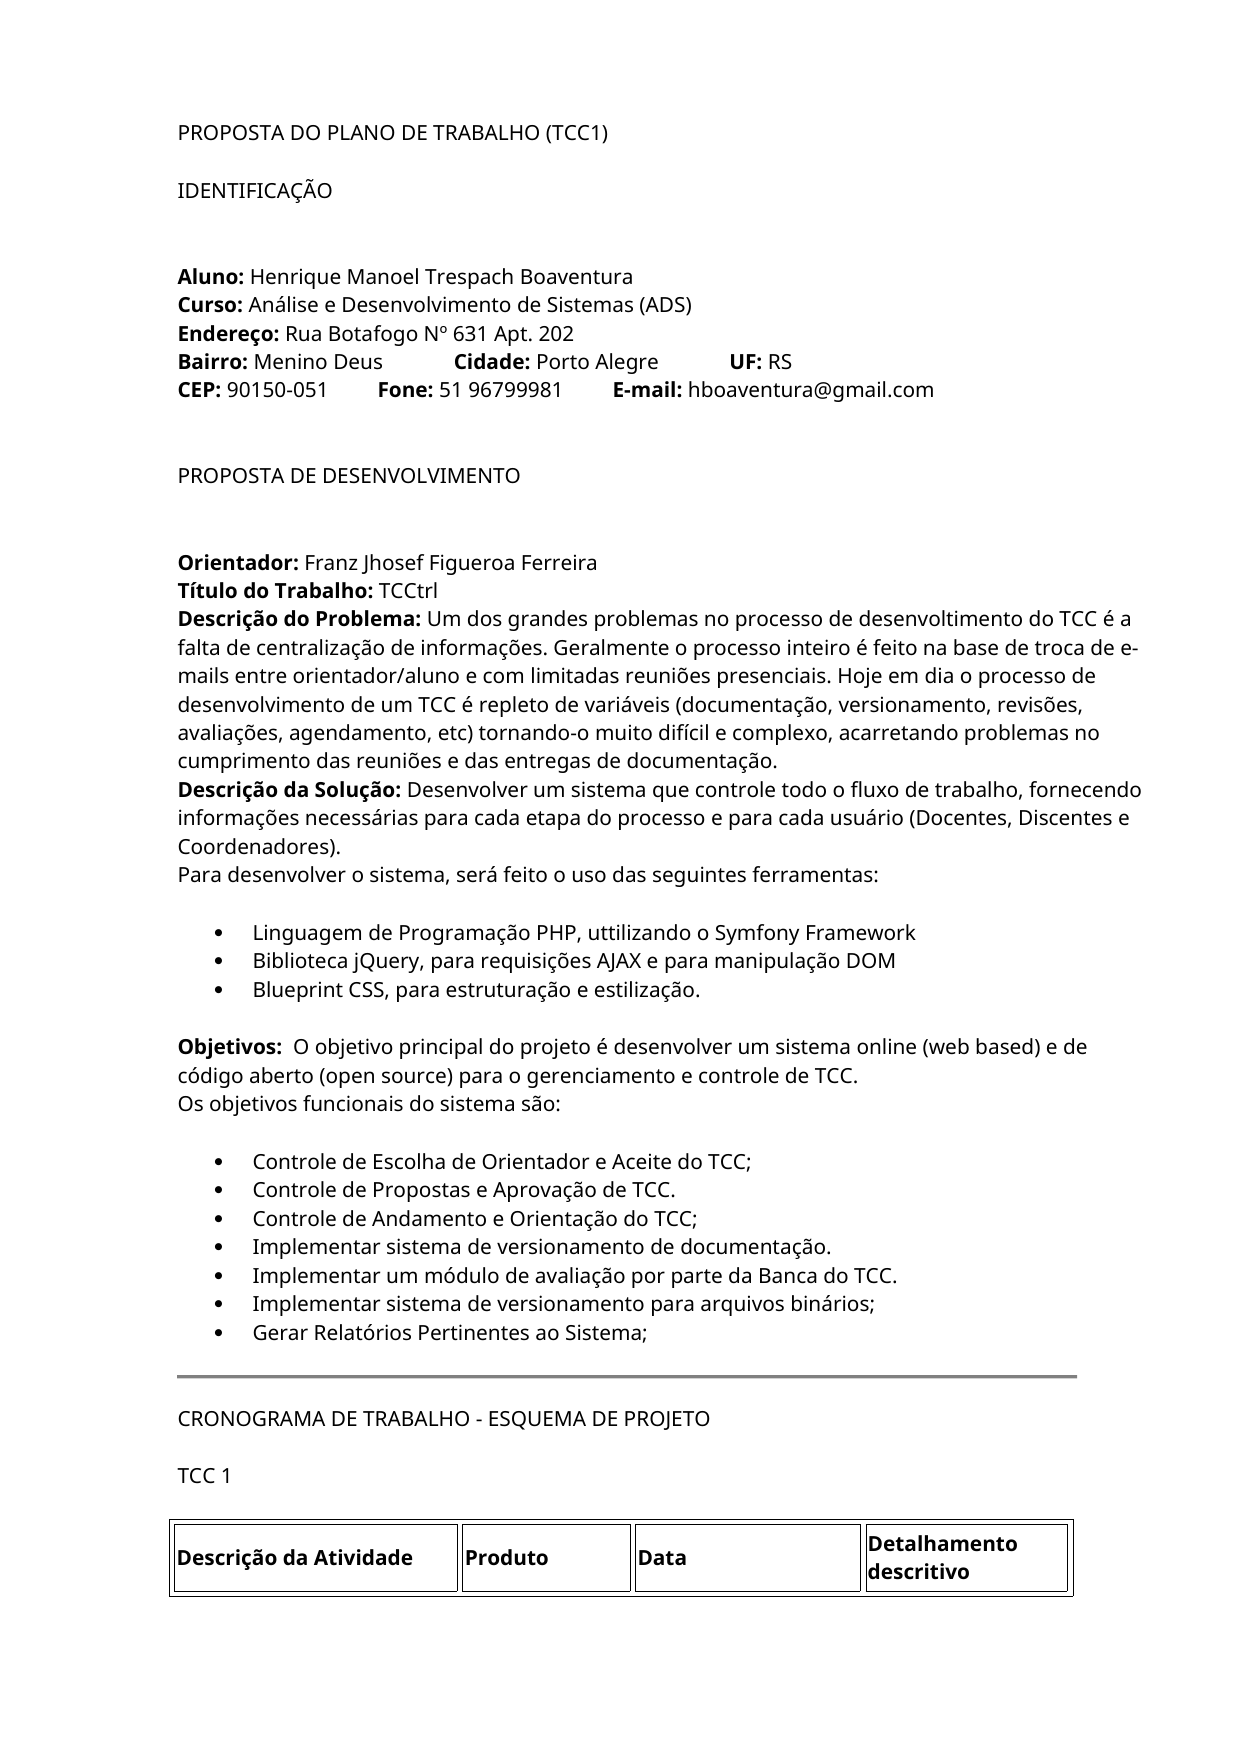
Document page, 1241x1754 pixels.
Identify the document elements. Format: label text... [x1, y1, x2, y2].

list Implementar um módulo de avaliação por parte da Banca do TCC. [903, 1261, 1152, 1289]
text IDENTIFICAÇÃO [177, 176, 1152, 233]
text PROPOSTA DO PLANO DE TRABALHO (TCC1) [613, 118, 1152, 147]
text Objetivos: O objetivo principal do projeto é desenvolver um sistema online (web based) e de código aberto (open source) para o gerenciamento e controle de TCC. Os objetivos funcionais do sistema são: [177, 1032, 1152, 1118]
text PROPOSTA DE DESENVOLVIMENTO [177, 462, 1152, 518]
list Biblioteca jQuery, para requisições AJAX e para manipulação DOM [902, 946, 1152, 975]
list Controle de Andamento e Orientação do TCC; [703, 1204, 1152, 1232]
list Linguagem de Programação PHP, uttilizando o Symfony Framework [922, 918, 1152, 946]
table_header Detalhamento descritivo [863, 1520, 1070, 1591]
list Controle de Propostas e Aprovação de TCC. [215, 1175, 252, 1204]
list Controle de Andamento e Orientação do TCC; [215, 1204, 252, 1232]
text Orientador: Franz Jhosef Figueroa Ferreira Título do Trabalho: TCCtrl Descrição do Problema: Um dos grandes problemas no processo de desenvoltimento do TCC é a falta de centralização de informações. Geralmente o processo inteiro é feito na base de troca de e-mails entre orientador/aluno e com limitadas reuniões presenciais. Hoje em dia o processo de desenvolvimento de um TCC é repleto de variáveis (documentação, versionamento, revisões, avaliações, agendamento, etc) tornando-o muito difícil e complexo, acarretando problemas no cumprimento das reuniões e das entregas de documentação. Descrição da Solução: Desenvolver um sistema que controle todo o fluxo de trabalho, fornecendo informações necessárias para cada etapa do processo e para cada usuário (Docentes, Discentes e Coordenadores). Para desenvolver o sistema, será feito o uso das seguintes ferramentas: [177, 548, 1152, 889]
list Implementar sistema de versionamento de documentação. [837, 1232, 1152, 1261]
list Controle de Propostas e Aprovação de TCC. [681, 1175, 1152, 1204]
list Blueprint CSS, para estruturação e estilização. [215, 975, 252, 1003]
list Gerar Relatórios Pertinentes ao Sistema; [215, 1318, 252, 1346]
table_header Descrição da Atividade [172, 1520, 460, 1591]
table_header Produto [460, 1520, 632, 1591]
list Implementar sistema de versionamento para arquivos binários; [881, 1289, 1152, 1318]
text Aluno: Henrique Manoel Trespach Boaventura Curso: Análise e Desenvolvimento de Sistemas (ADS) Endereço: Rua Botafogo Nº 631 Apt. 202 Bairro: Menino Deus Cidade: Porto Alegre UF: RS CEP: 90150-051 Fone: 51 96799981 E-mail: hboaventura@gmail.com [177, 262, 1152, 432]
list Controle de Escolha de Orientador e Aceite do TCC; [215, 1147, 252, 1175]
text TCC 1 [238, 1461, 1152, 1490]
list Gerar Relatórios Pertinentes ao Sistema; [653, 1318, 1152, 1346]
list Controle de Escolha de Orientador e Aceite do TCC; [757, 1147, 1152, 1175]
table_header Data [633, 1520, 863, 1591]
list Implementar sistema de versionamento de documentação. [215, 1232, 252, 1261]
list Blueprint CSS, para estruturação e estilização. [706, 975, 1152, 1003]
text CRONOGRAMA DE TRABALHO - ESQUEMA DE PROJETO [716, 1404, 1152, 1432]
